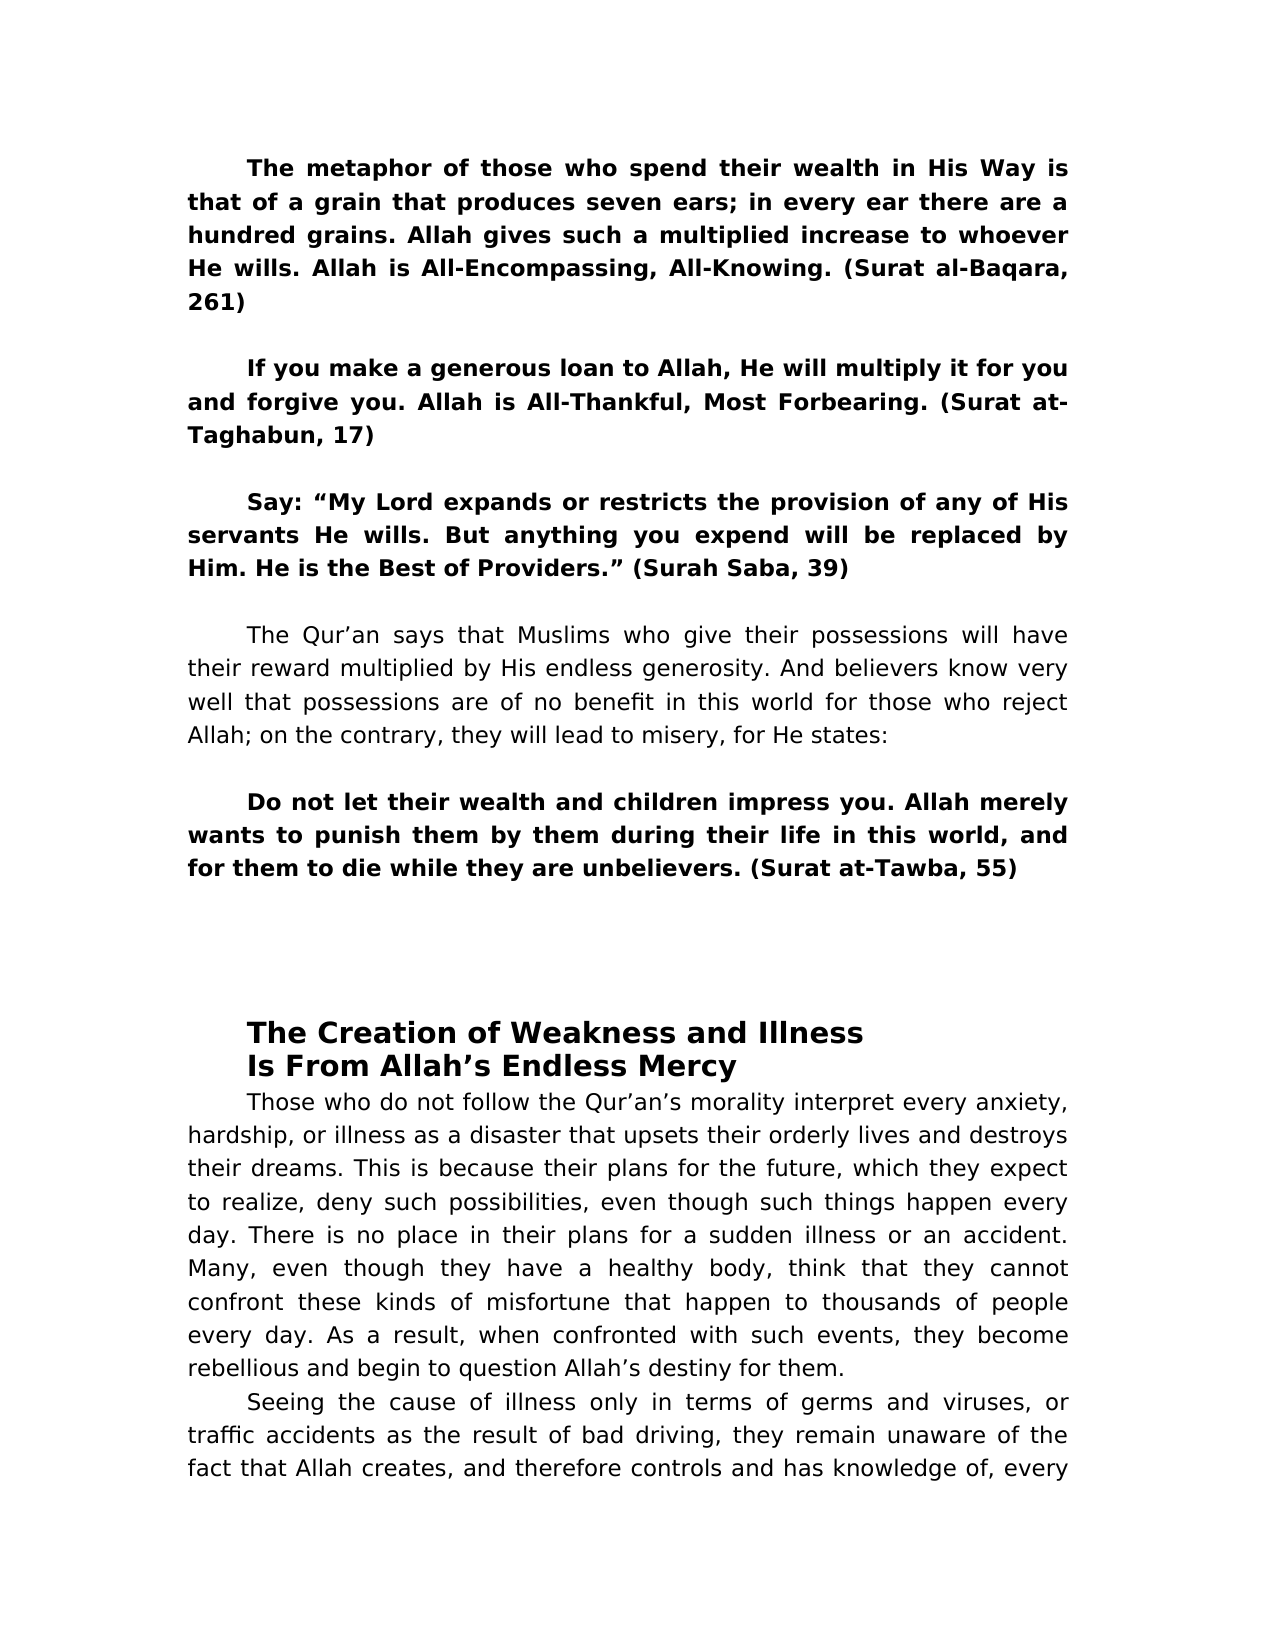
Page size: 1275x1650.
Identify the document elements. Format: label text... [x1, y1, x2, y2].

text The Qur’an says that Muslims who give their possessions will have their reward multiplied by His endless generosity. And believers know very well that possessions are of no benefit in this world for those who reject Allah; on the contrary, they will lead to misery, for He states: [187, 617, 1070, 750]
text Say: “My Lord expands or restricts the provision of any of His servants He wills. But anything you expend will be replaced by Him. He is the Best of Providers.” (Surah Saba, 39) [187, 483, 1070, 583]
text Do not let their wealth and children impress you. Allah merely wants to punish them by them during their life in this world, and for them to die while they are unbelievers. (Surat at-Tawba, 55) [187, 783, 1070, 883]
text Is From Allah’s Endless Mercy [187, 1050, 1070, 1083]
text Seeing the cause of illness only in terms of germs and viruses, or traffic accidents as the result of bad driving, they remain unaware of the fact that Allah creates, and therefore controls and has knowledge of, every [187, 1383, 1070, 1483]
text The Creation of Weakness and Illness [187, 1017, 1070, 1050]
text The metaphor of those who spend their wealth in His Way is that of a grain that produces seven ears; in every ear there are a hundred grains. Allah gives such a multiplied increase to whoever He wills. Allah is All-Encompassing, All-Knowing. (Surat al-Baqara, 261) [187, 150, 1070, 317]
text If you make a generous loan to Allah, He will multiply it for you and forgive you. Allah is All-Thankful, Most Forbearing. (Surat at-Taghabun, 17) [187, 350, 1070, 450]
text Those who do not follow the Qur’an’s morality interpret every anxiety, hardship, or illness as a disaster that upsets their orderly lives and destroys their dreams. This is because their plans for the future, which they expect to realize, deny such possibilities, even though such things happen every day. There is no place in their plans for a sudden illness or an accident. Many, even though they have a healthy body, think that they cannot confront these kinds of misfortune that happen to thousands of people every day. As a result, when confronted with such events, they become rebellious and begin to question Allah’s destiny for them. [187, 1083, 1070, 1383]
